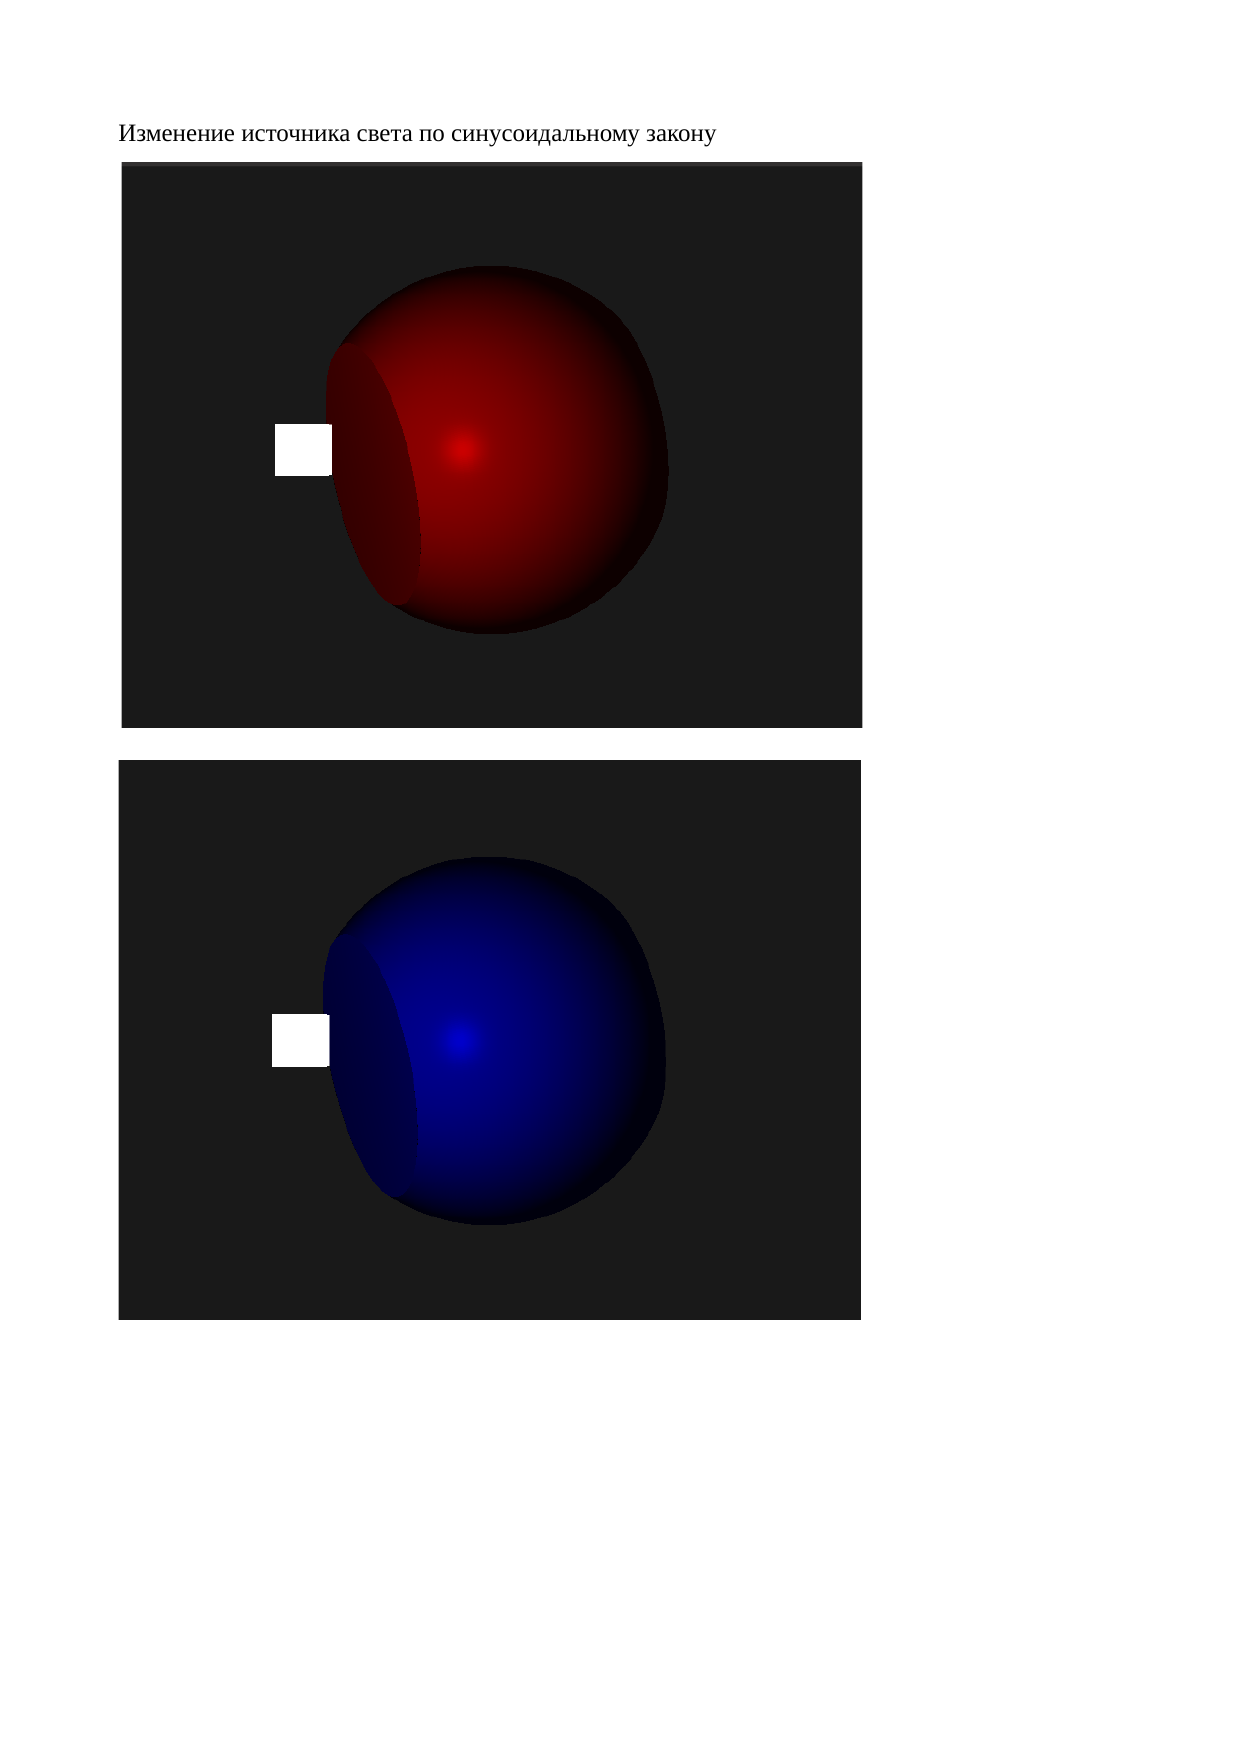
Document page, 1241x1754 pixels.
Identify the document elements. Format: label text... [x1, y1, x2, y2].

picture [118, 760, 354, 1320]
picture [121, 162, 357, 728]
text Изменение источника света по синусоидальному закону [118, 118, 1122, 147]
